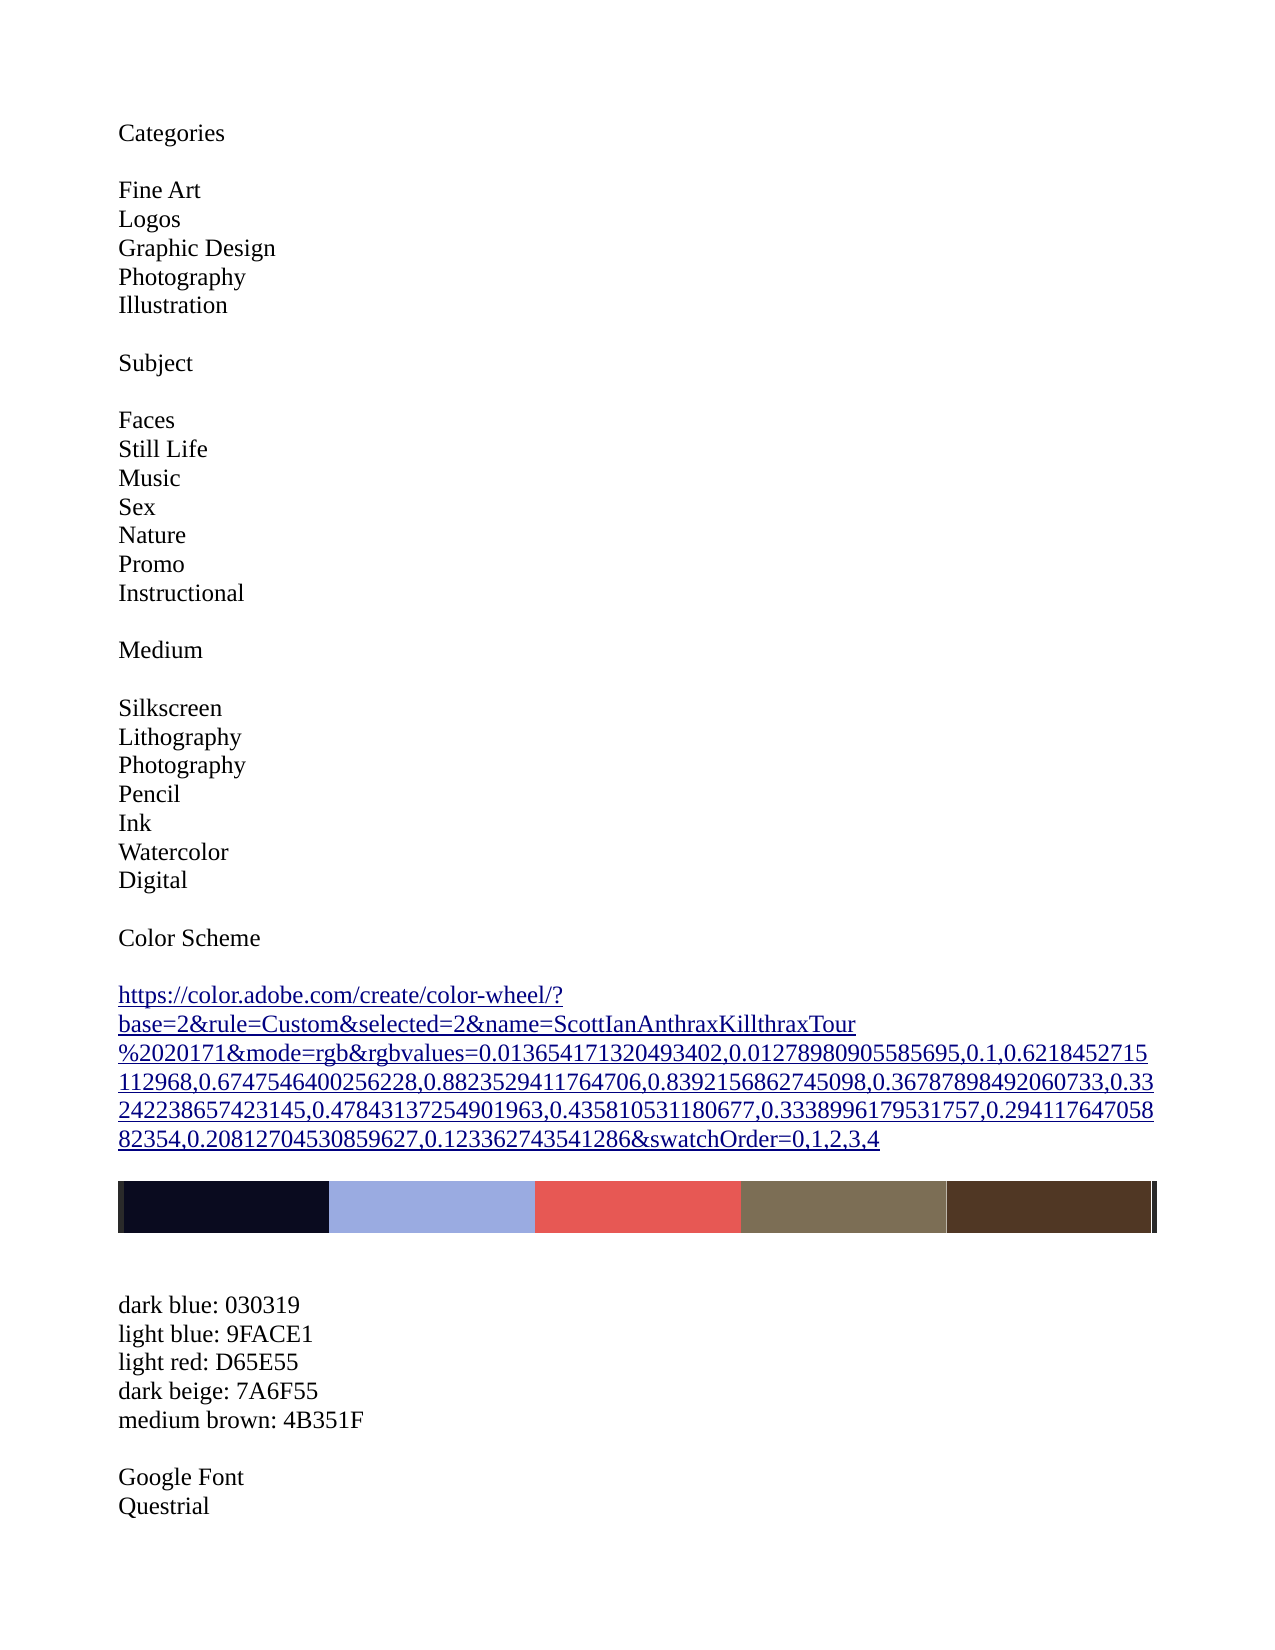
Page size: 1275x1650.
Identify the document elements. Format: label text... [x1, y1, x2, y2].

text Instructional [118, 578, 1157, 607]
text Color Scheme [118, 923, 1157, 952]
text Silkscreen [118, 693, 1157, 722]
text Still Life [118, 434, 1157, 463]
text Nature [118, 521, 1157, 549]
text https://color.adobe.com/create/color-wheel/?base=2&rule=Custom&selected=2&name=ScottIanAnthraxKillthraxTour%2020171&mode=rgb&rgbvalues=0.013654171320493402,0.01278980905585695,0.1,0.6218452715112968,0.6747546400256228,0.8823529411764706,0.8392156862745098,0.36787898492060733,0.33242238657423145,0.47843137254901963,0.435810531180677,0.3338996179531757,0.29411764705882354,0.20812704530859627,0.123362743541286&swatchOrder=0,1,2,3,4 [118, 981, 1157, 1153]
text light blue: 9FACE1 [118, 1319, 1157, 1347]
text Digital [118, 866, 1157, 894]
text Categories [118, 118, 1157, 147]
text light red: D65E55 [118, 1347, 1157, 1376]
text Watercolor [118, 837, 1157, 866]
text Illustration [118, 291, 1157, 319]
text Promo [118, 549, 1157, 578]
text medium brown: 4B351F [118, 1405, 1157, 1434]
text Logos [118, 204, 1157, 233]
text Lithography [118, 722, 1157, 751]
text Pencil [118, 779, 1157, 808]
text Questrial [118, 1491, 1157, 1520]
text dark beige: 7A6F55 [118, 1376, 1157, 1405]
text Ink [118, 808, 1157, 837]
text Photography [118, 262, 1157, 291]
text Google Font [118, 1462, 1157, 1491]
text Fine Art [118, 176, 1157, 204]
text Music [118, 463, 1157, 492]
text Faces [118, 406, 1157, 434]
text Sex [118, 492, 1157, 521]
picture [118, 1181, 1157, 1233]
text dark blue: 030319 [118, 1290, 1157, 1319]
text Graphic Design [118, 233, 1157, 262]
text Medium [118, 636, 1157, 664]
text Photography [118, 751, 1157, 779]
text Subject [118, 348, 1157, 377]
